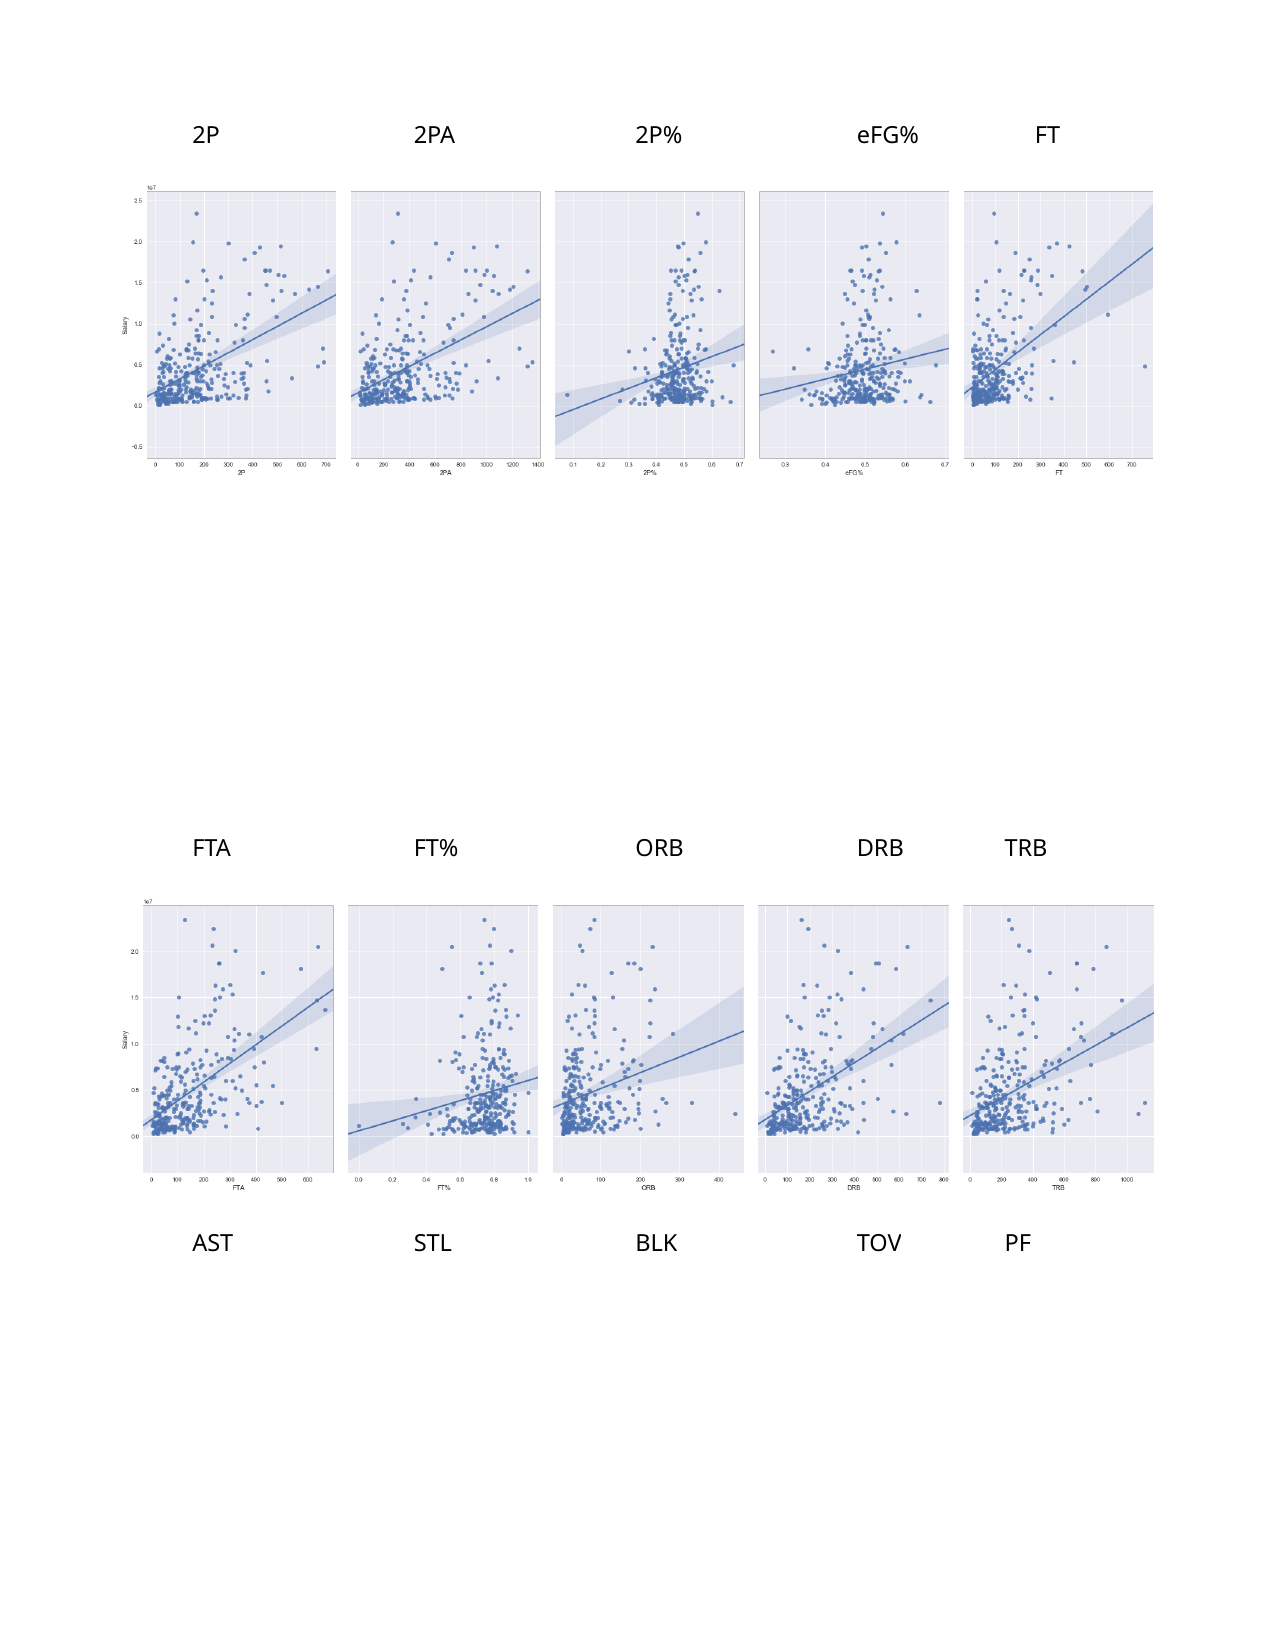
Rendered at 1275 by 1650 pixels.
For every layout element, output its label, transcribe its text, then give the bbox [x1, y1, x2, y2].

text FTA FT% ORB DRB TRB [118, 832, 1157, 863]
picture [118, 182, 1157, 480]
text 2P 2PA 2P% eFG% FT [118, 118, 1157, 150]
picture [118, 895, 1157, 1195]
text AST STL BLK TOV PF [118, 1195, 1157, 1258]
